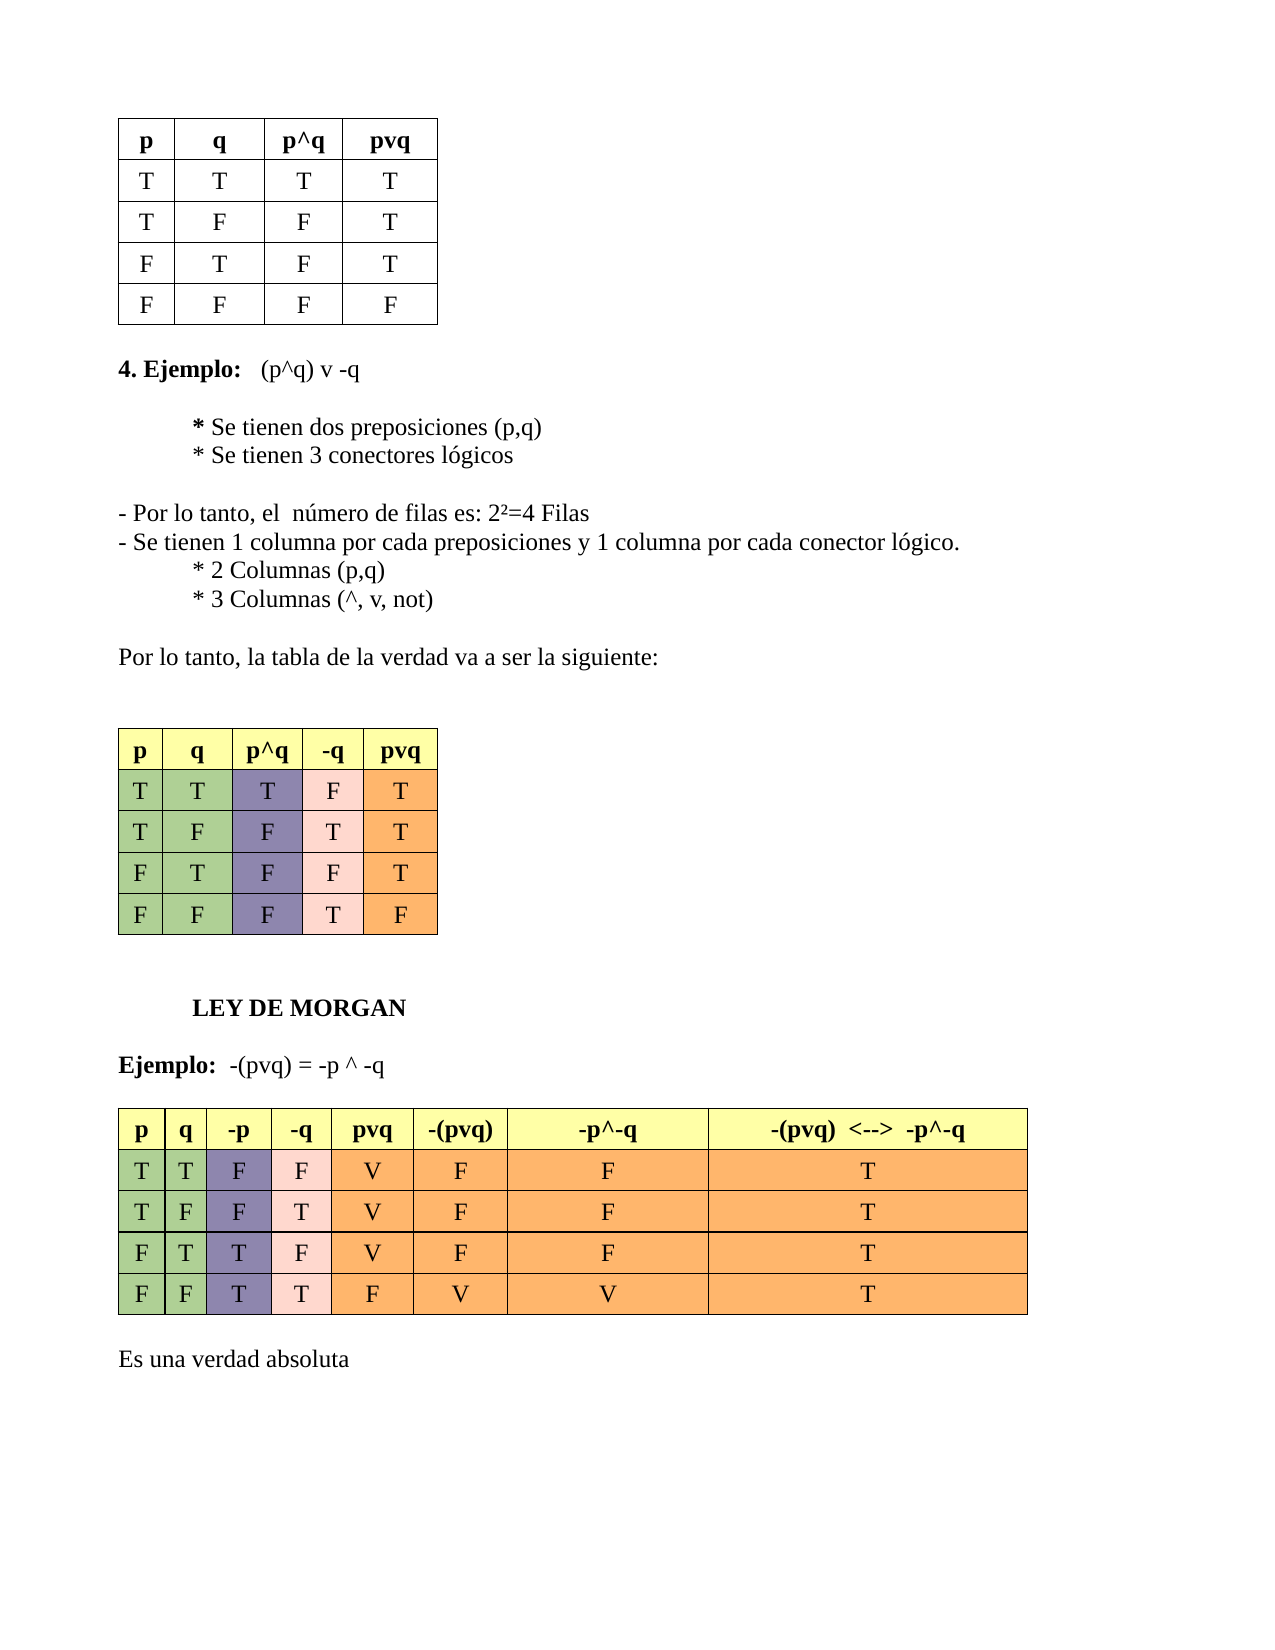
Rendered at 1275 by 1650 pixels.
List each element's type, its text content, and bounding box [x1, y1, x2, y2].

table_cell T [272, 1191, 331, 1231]
table_header -p [207, 1109, 271, 1149]
table_cell T [119, 1191, 164, 1231]
table_cell T [175, 160, 264, 201]
table_cell T [709, 1191, 1027, 1231]
table_cell T [207, 1233, 271, 1273]
table_cell F [163, 811, 232, 852]
table_header q [175, 119, 264, 159]
table_cell F [303, 853, 363, 893]
table_cell F [414, 1150, 507, 1190]
table_cell T [119, 1150, 164, 1190]
table_cell T [709, 1274, 1027, 1314]
table_cell F [343, 284, 437, 324]
table_cell T [233, 770, 302, 810]
table_cell T [364, 770, 437, 810]
table_cell T [272, 1274, 331, 1314]
table_header -q [272, 1109, 331, 1149]
table_header q [163, 729, 232, 769]
table_cell F [265, 202, 342, 242]
table_cell F [272, 1233, 331, 1273]
table_cell F [119, 894, 162, 934]
table_cell F [414, 1191, 507, 1231]
table_cell F [233, 853, 302, 893]
table_cell T [175, 243, 264, 283]
table_cell F [265, 243, 342, 283]
table_cell T [343, 160, 437, 201]
table_cell F [508, 1150, 708, 1190]
table_cell V [414, 1274, 507, 1314]
table_header -(pvq) [414, 1109, 507, 1149]
table_header p [119, 1109, 164, 1149]
table_cell F [332, 1274, 413, 1314]
table_cell F [272, 1150, 331, 1190]
table_header pvq [332, 1109, 413, 1149]
table_cell F [119, 853, 162, 893]
table_cell F [414, 1233, 507, 1273]
table_cell T [303, 811, 363, 852]
table_header p^q [233, 729, 302, 769]
text - Se tienen 1 columna por cada preposiciones y 1 columna por cada conector lógico. [118, 527, 1157, 555]
text Ejemplo: -(pvq) = -p ^ -q [118, 1050, 1157, 1079]
table_cell T [709, 1233, 1027, 1273]
table_cell T [207, 1274, 271, 1314]
table_cell F [233, 894, 302, 934]
table_cell F [166, 1191, 206, 1231]
table_cell V [508, 1274, 708, 1314]
text 4. Ejemplo: (p^q) v -q [118, 354, 1157, 383]
table_cell F [233, 811, 302, 852]
text * Se tienen 3 conectores lógicos [118, 440, 1157, 469]
table_cell V [332, 1150, 413, 1190]
table_cell F [119, 1233, 164, 1273]
table_header -q [303, 729, 363, 769]
table_cell T [163, 770, 232, 810]
table_cell T [166, 1150, 206, 1190]
table_cell F [508, 1191, 708, 1231]
table_header pvq [343, 119, 437, 159]
table_cell T [343, 243, 437, 283]
table_cell V [332, 1191, 413, 1231]
text LEY DE MORGAN [118, 993, 1157, 1021]
table_cell T [163, 853, 232, 893]
table_cell F [207, 1191, 271, 1231]
table_cell F [508, 1233, 708, 1273]
text * Se tienen dos preposiciones (p,q) [118, 412, 1157, 440]
text - Por lo tanto, el número de filas es: 2²=4 Filas [118, 498, 1157, 527]
table_header p [119, 119, 174, 159]
table_header -p^-q [508, 1109, 708, 1149]
table_cell F [207, 1150, 271, 1190]
table_cell V [332, 1233, 413, 1273]
table_cell T [119, 202, 174, 242]
table_cell F [175, 202, 264, 242]
table_cell F [265, 284, 342, 324]
table_cell F [119, 243, 174, 283]
table_header pvq [364, 729, 437, 769]
text * 3 Columnas (^, v, not) [118, 584, 1157, 613]
text Es una verdad absoluta [118, 1344, 1157, 1372]
table_header -(pvq) <--> -p^-q [709, 1109, 1027, 1149]
table_cell F [163, 894, 232, 934]
text * 2 Columnas (p,q) [118, 555, 1157, 584]
table_cell T [119, 811, 162, 852]
table_header p^q [265, 119, 342, 159]
table_cell T [364, 811, 437, 852]
table_cell T [709, 1150, 1027, 1190]
table_cell F [303, 770, 363, 810]
table_header p [119, 729, 162, 769]
table_cell F [119, 1274, 164, 1314]
table_cell T [265, 160, 342, 201]
table_cell T [166, 1233, 206, 1273]
table_cell T [119, 770, 162, 810]
table_cell T [119, 160, 174, 201]
table_cell T [303, 894, 363, 934]
table_cell F [166, 1274, 206, 1314]
table_cell F [364, 894, 437, 934]
table_cell T [343, 202, 437, 242]
text Por lo tanto, la tabla de la verdad va a ser la siguiente: [118, 642, 1157, 670]
table_cell T [364, 853, 437, 893]
table_header q [166, 1109, 206, 1149]
table_cell F [175, 284, 264, 324]
table_cell F [119, 284, 174, 324]
